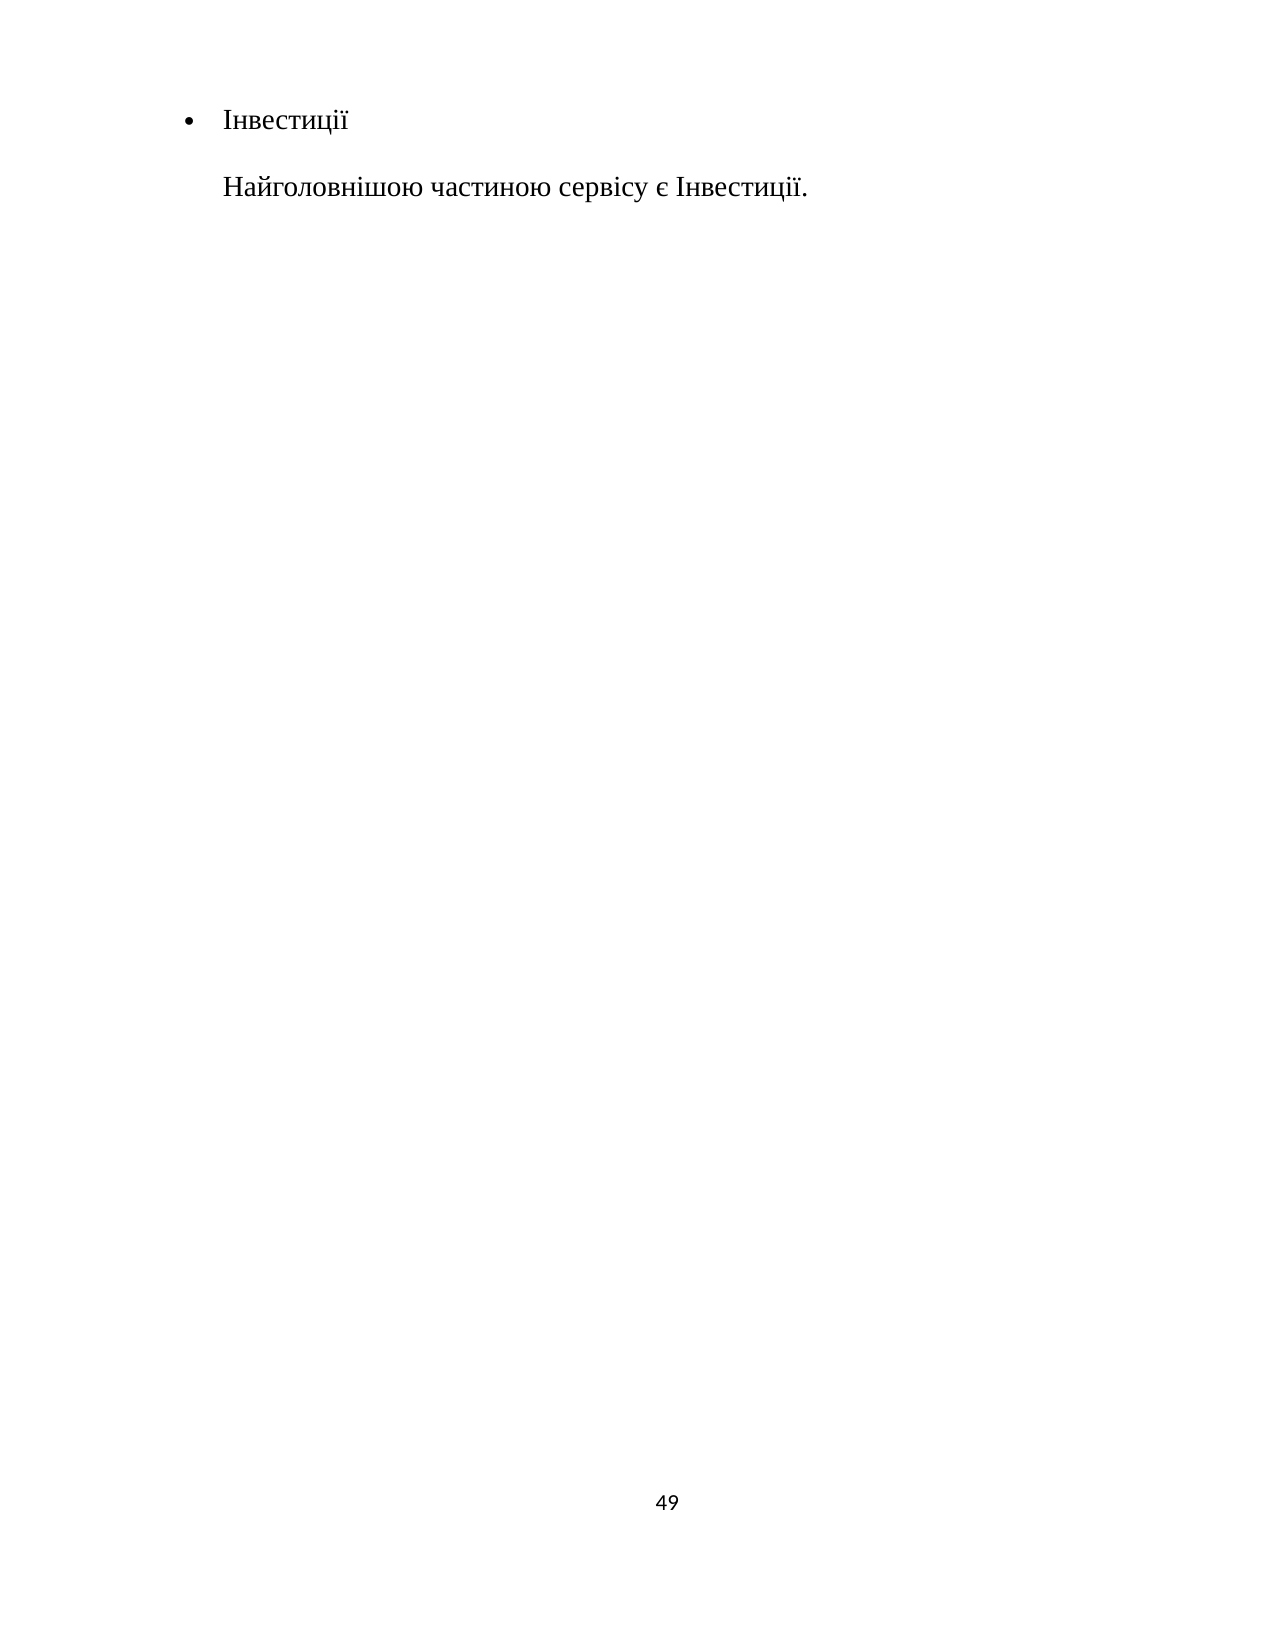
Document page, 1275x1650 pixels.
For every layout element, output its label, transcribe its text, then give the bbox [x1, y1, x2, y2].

list Найголовнішою частиною сервісу є Інвестиції. [223, 169, 1186, 202]
list Інвестиції [185, 102, 1186, 135]
